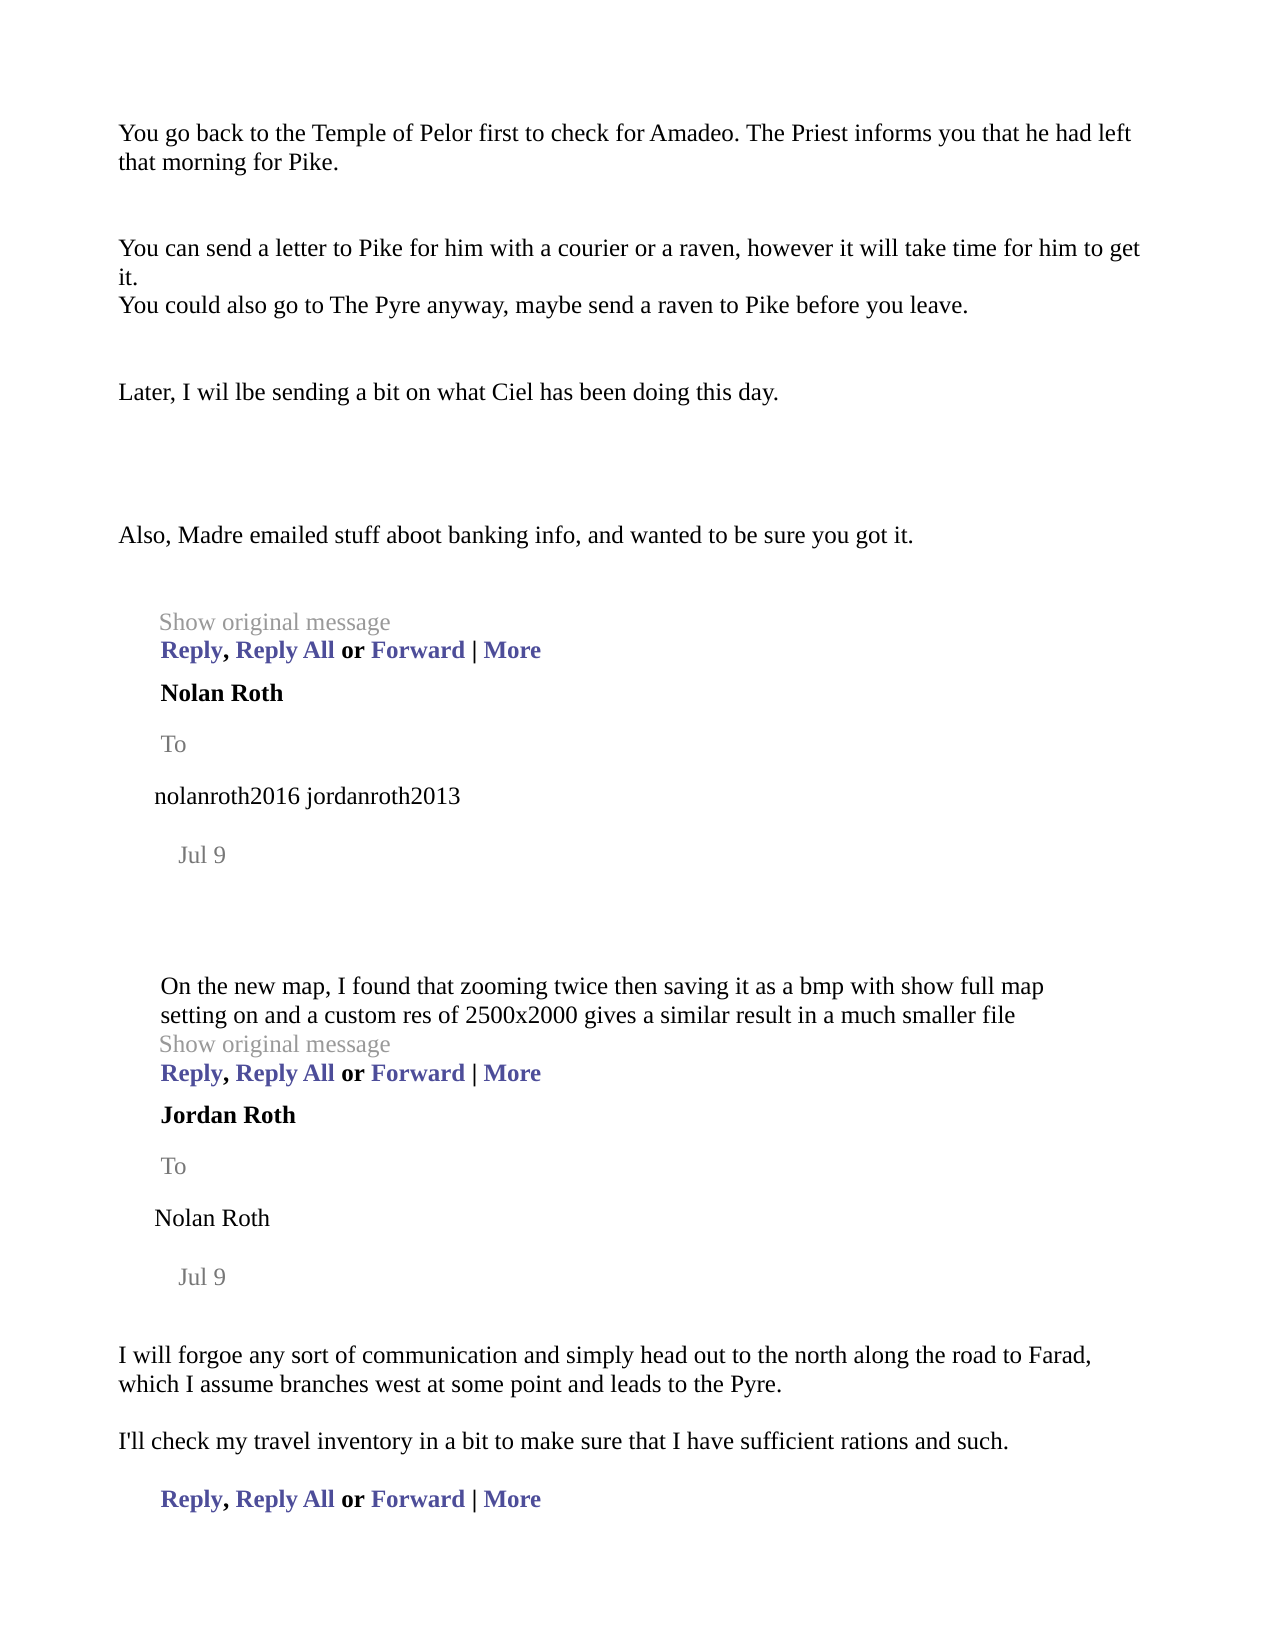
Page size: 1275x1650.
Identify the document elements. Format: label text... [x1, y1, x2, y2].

text To [160, 725, 1005, 758]
text I'll check my travel inventory in a bit to make sure that I have sufficient rations and such. [118, 1426, 1157, 1455]
text Reply, Reply All or Forward | More [160, 636, 1115, 664]
text You could also go to The Pyre anyway, maybe send a raven to Pike before you leave. [118, 291, 1157, 319]
table_header On the new map, I found that zooming twice then saving it as a bmp with show full map setting on and a custom res of 2500x2000 gives a similar result in a much smaller file [160, 971, 1115, 1029]
text You can send a letter to Pike for him with a courier or a raven, however it will take time for him to get it. [118, 233, 1157, 291]
text [27, 1100, 52, 1128]
text Reply, Reply All or Forward | More [160, 1484, 1115, 1513]
text Reply, Reply All or Forward | More [160, 1058, 1115, 1086]
text Nolan Roth [160, 674, 1115, 707]
text [27, 678, 52, 707]
text I will forgoe any sort of communication and simply head out to the north along the road to Farad, which I assume branches west at some point and leads to the Pyre. [118, 1340, 1157, 1398]
text Jordan Roth [160, 1096, 1115, 1128]
text Also, Madre emailed stuff aboot banking info, and wanted to be sure you got it. [118, 521, 1157, 549]
text Later, I wil lbe sending a bit on what Ciel has been doing this day. [118, 377, 1157, 406]
text Jul 9 [163, 1253, 1113, 1300]
text To [160, 1147, 1005, 1180]
text nolanroth2016 jordanroth2013 [154, 777, 1005, 810]
text Show original message [152, 607, 1115, 636]
text Nolan Roth [154, 1199, 1005, 1232]
text Jul 9 [163, 831, 1113, 878]
text Show original message [152, 1029, 1115, 1058]
text You go back to the Temple of Pelor first to check for Amadeo. The Priest informs you that he had left that morning for Pike. [118, 118, 1157, 176]
